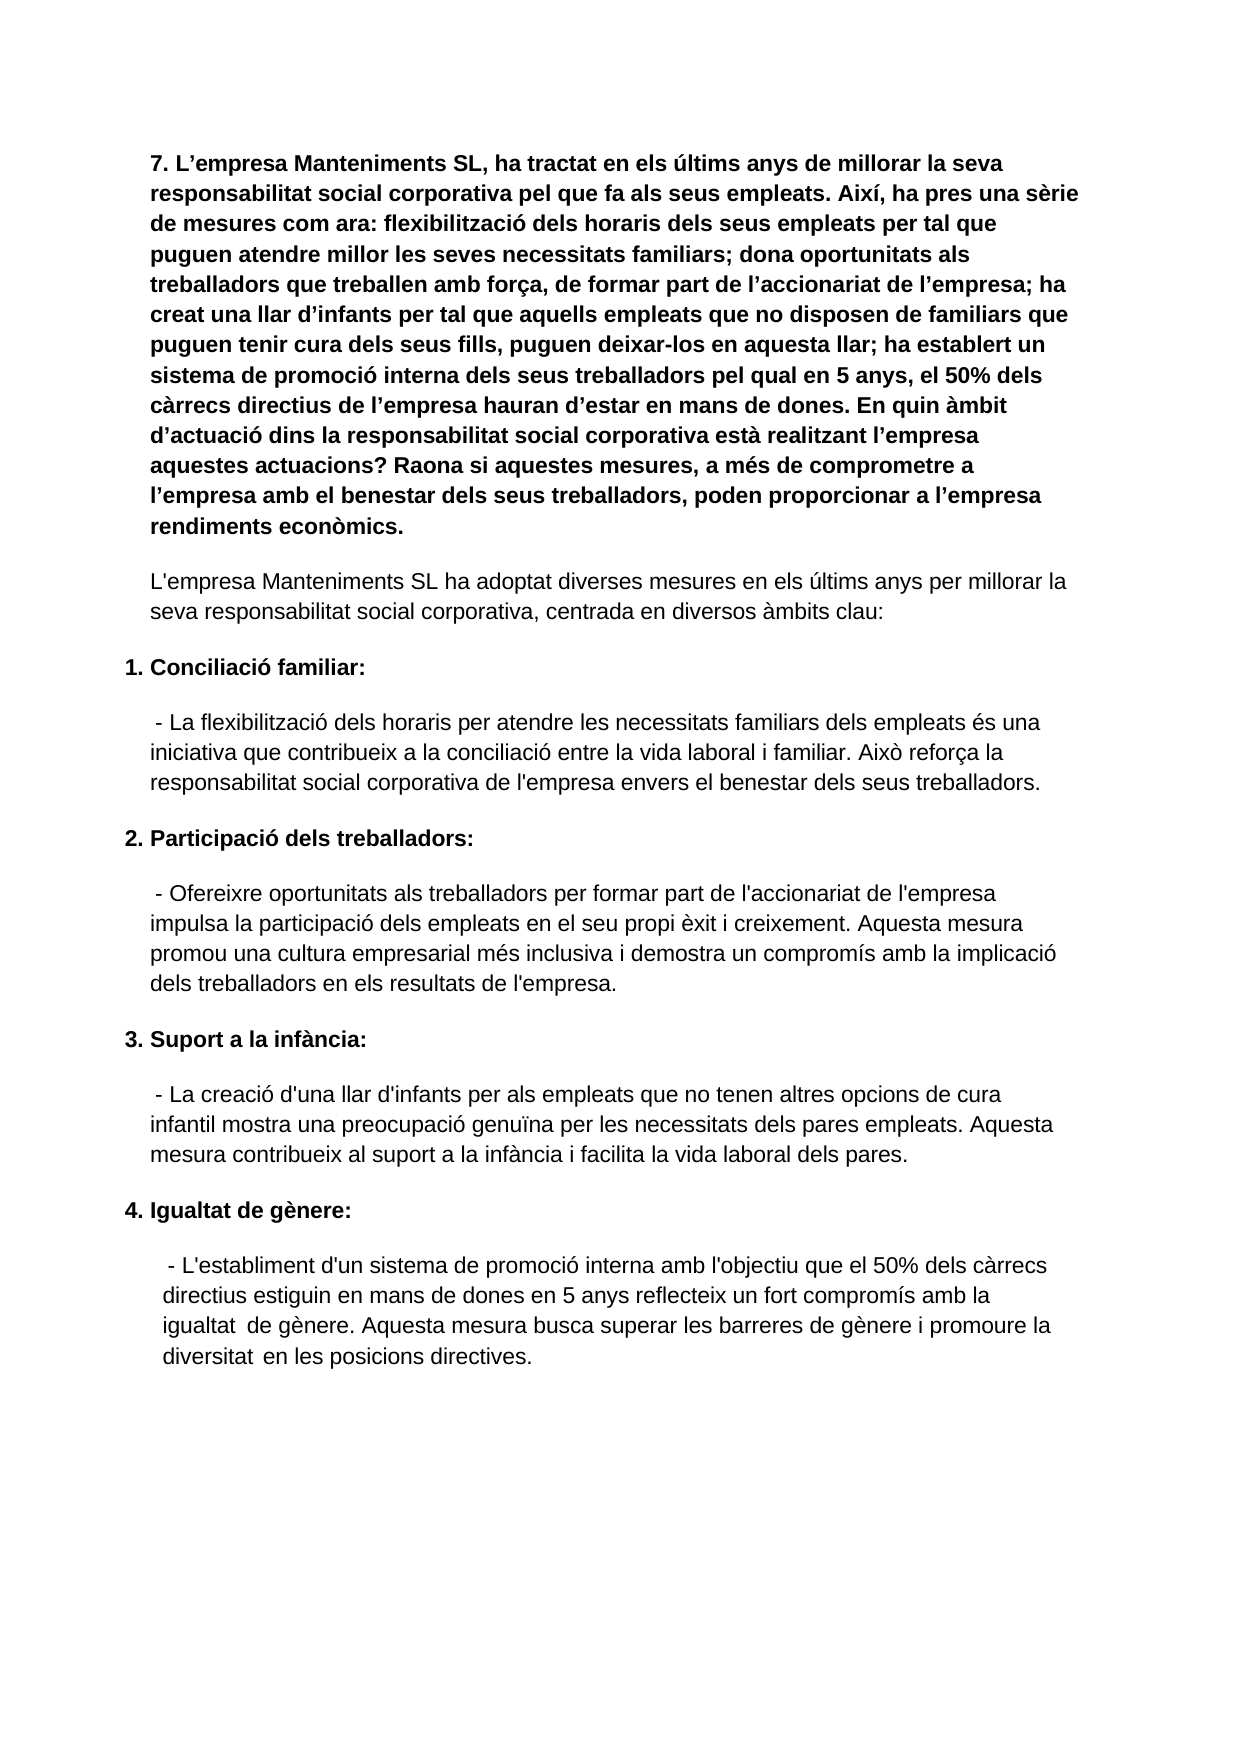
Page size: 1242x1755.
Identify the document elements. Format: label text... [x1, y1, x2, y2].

list Igualtat de gènere: [124, 1197, 1098, 1223]
list L'establiment d'un sistema de promoció interna amb l'objectiu que el 50% dels càrrecs directius estiguin en mans de dones en 5 anys reflecteix un fort compromís amb la igualtat de gènere. Aquesta mesura busca superar les barreres de gènere i promoure la diversitat en les posicions directives. [150, 1252, 1064, 1369]
list Suport a la infància: [124, 1026, 1098, 1052]
list Conciliació familiar: [124, 653, 1098, 680]
list La creació d'una llar d'infants per als empleats que no tenen altres opcions de cura infantil mostra una preocupació genuïna per les necessitats dels pares empleats. Aquesta mesura contribueix al suport a la infància i facilita la vida laboral dels pares. [137, 1081, 1057, 1168]
list Participació dels treballadors: [124, 824, 1098, 851]
subtitle 7. L’empresa Manteniments SL, ha tractat en els últims anys de millorar la seva responsabilitat social corporativa pel que fa als seus empleats. Així, ha pres una sèrie de mesures com ara: flexibilització dels horaris dels seus empleats per tal que [150, 150, 1098, 237]
list La flexibilització dels horaris per atendre les necessitats familiars dels empleats és una iniciativa que contribueix a la conciliació entre la vida laboral i familiar. Això reforça la responsabilitat social corporativa de l'empresa envers el benestar dels seus treballadors. [137, 709, 1057, 796]
text puguen atendre millor les seves necessitats familiars; dona oportunitats als treballadors que treballen amb força, de formar part de l’accionariat de l’empresa; ha creat una llar d’infants per tal que aquells empleats que no disposen de familiars que puguen tenir cura dels seus fills, puguen deixar-los en aquesta llar; ha establert un sistema de promoció interna dels seus treballadors pel qual en 5 anys, el 50% dels càrrecs directius de l’empresa hauran d’estar en mans de dones. En quin àmbit d’actuació dins la responsabilitat social corporativa està realitzant l’empresa aquestes actuacions? Raona si aquestes mesures, a més de comprometre a l’empresa amb el benestar dels seus treballadors, poden proporcionar a l’empresa rendiments econòmics. [150, 241, 1077, 539]
text L'empresa Manteniments SL ha adoptat diverses mesures en els últims anys per millorar la seva responsabilitat social corporativa, centrada en diversos àmbits clau: [150, 568, 1080, 624]
list Ofereixre oportunitats als treballadors per formar part de l'accionariat de l'empresa impulsa la participació dels empleats en el seu propi èxit i creixement. Aquesta mesura promou una cultura empresarial més inclusiva i demostra un compromís amb la implicació dels treballadors en els resultats de l'empresa. [137, 880, 1064, 997]
